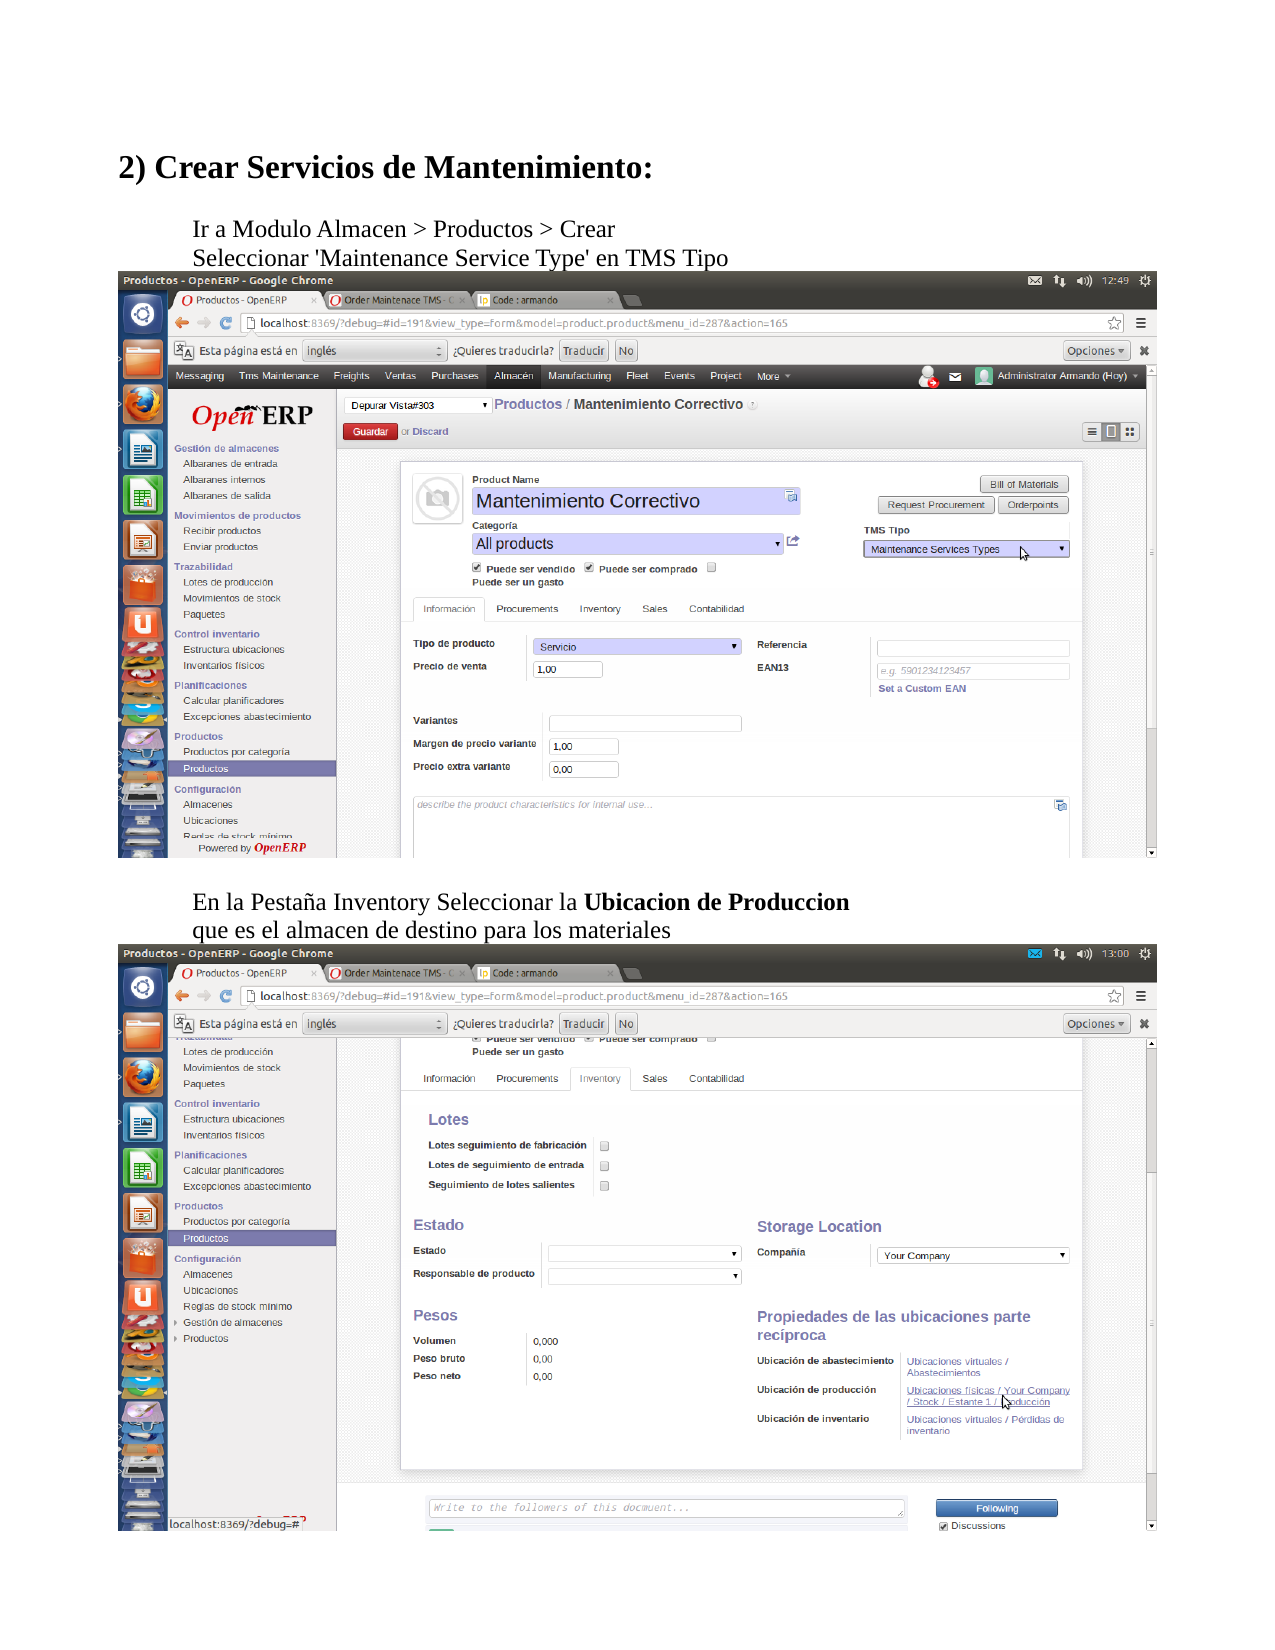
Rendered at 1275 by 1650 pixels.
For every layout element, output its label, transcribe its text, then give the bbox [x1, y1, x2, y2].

text Seleccionar 'Maintenance Service Type' en TMS Tipo [118, 243, 1157, 271]
picture [118, 944, 1157, 1531]
text Ir a Modulo Almacen > Productos > Crear [118, 214, 1157, 243]
picture [118, 271, 1157, 858]
text En la Pestaña Inventory Seleccionar la Ubicacion de Produccion [118, 887, 1157, 916]
text que es el almacen de destino para los materiales [118, 916, 1157, 944]
text 2) Crear Servicios de Mantenimiento: [118, 147, 1157, 185]
